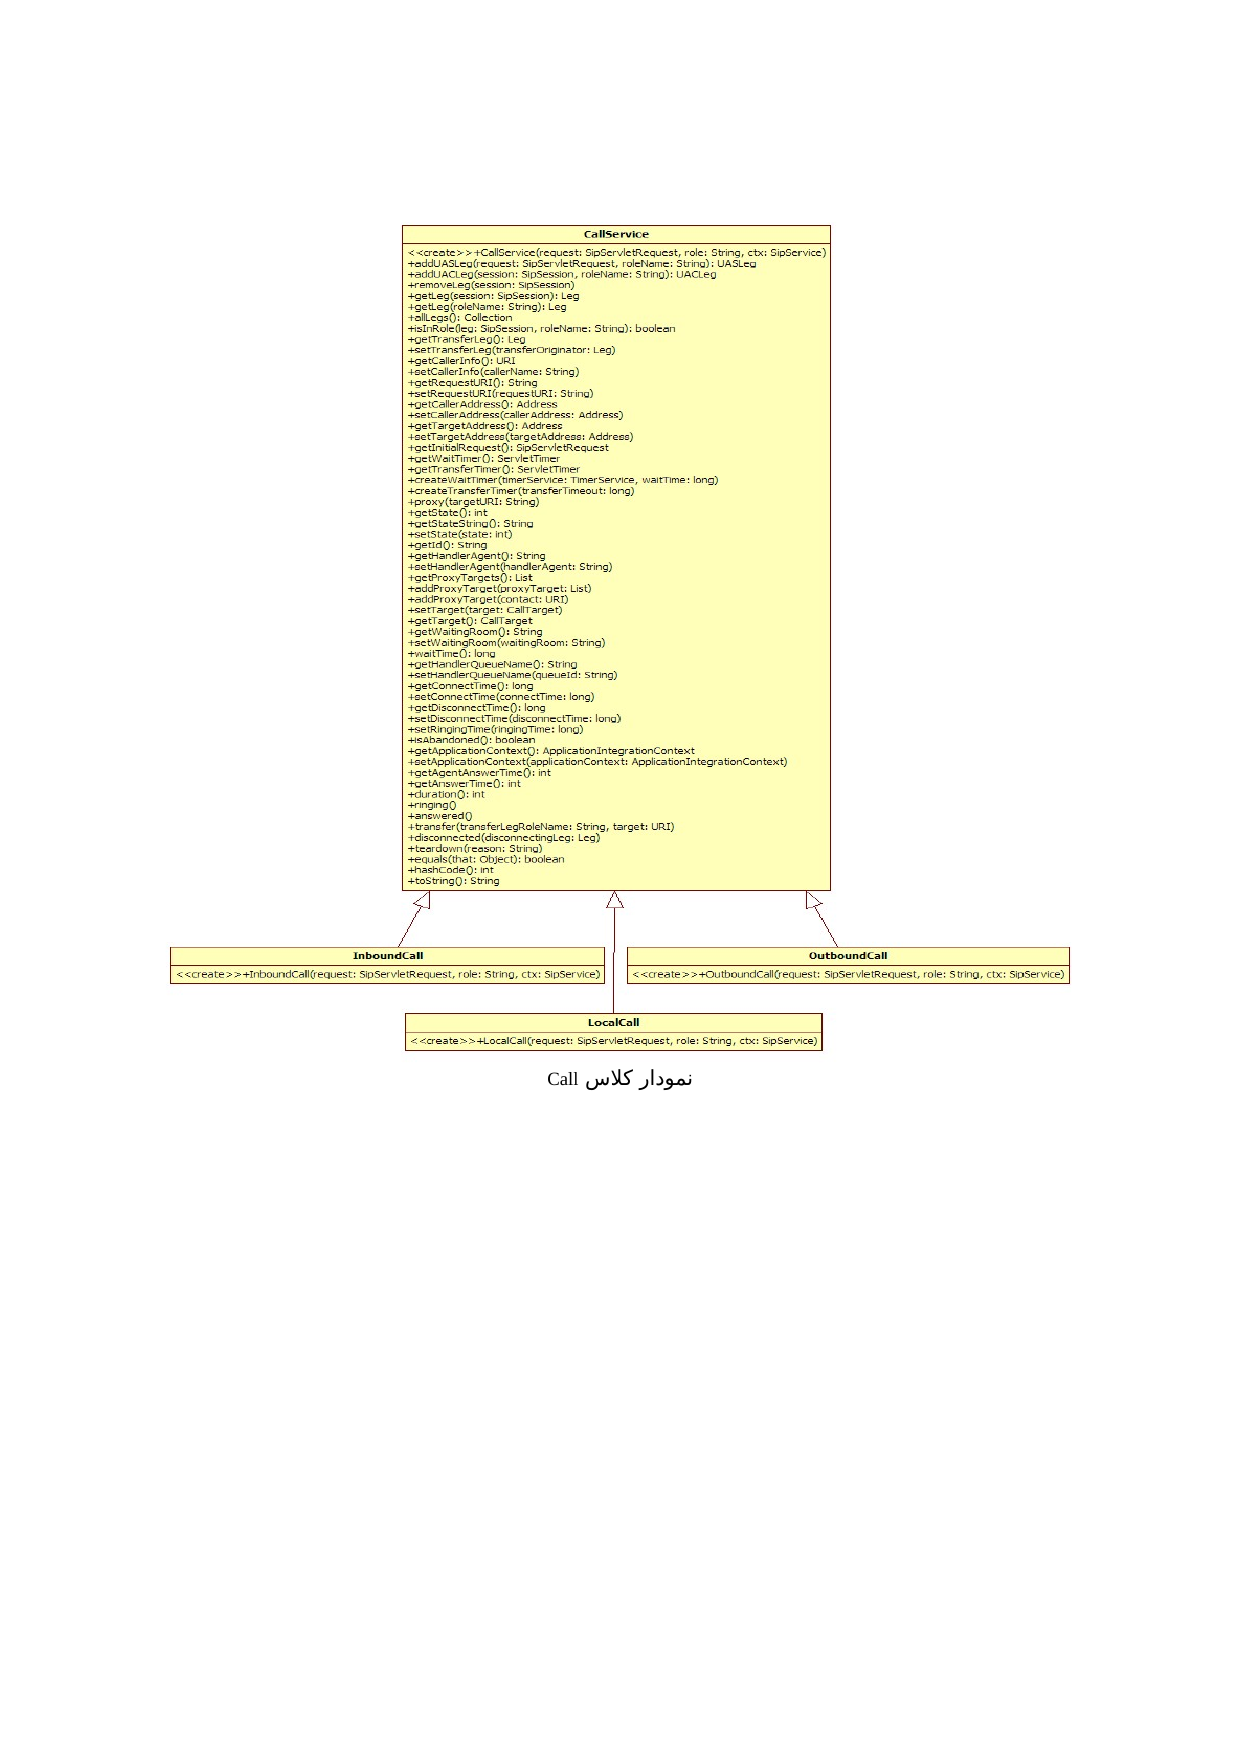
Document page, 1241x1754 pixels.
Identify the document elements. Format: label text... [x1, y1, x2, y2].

text نمودار کلاس Call [150, 1067, 1091, 1091]
picture [150, 209, 1091, 1067]
